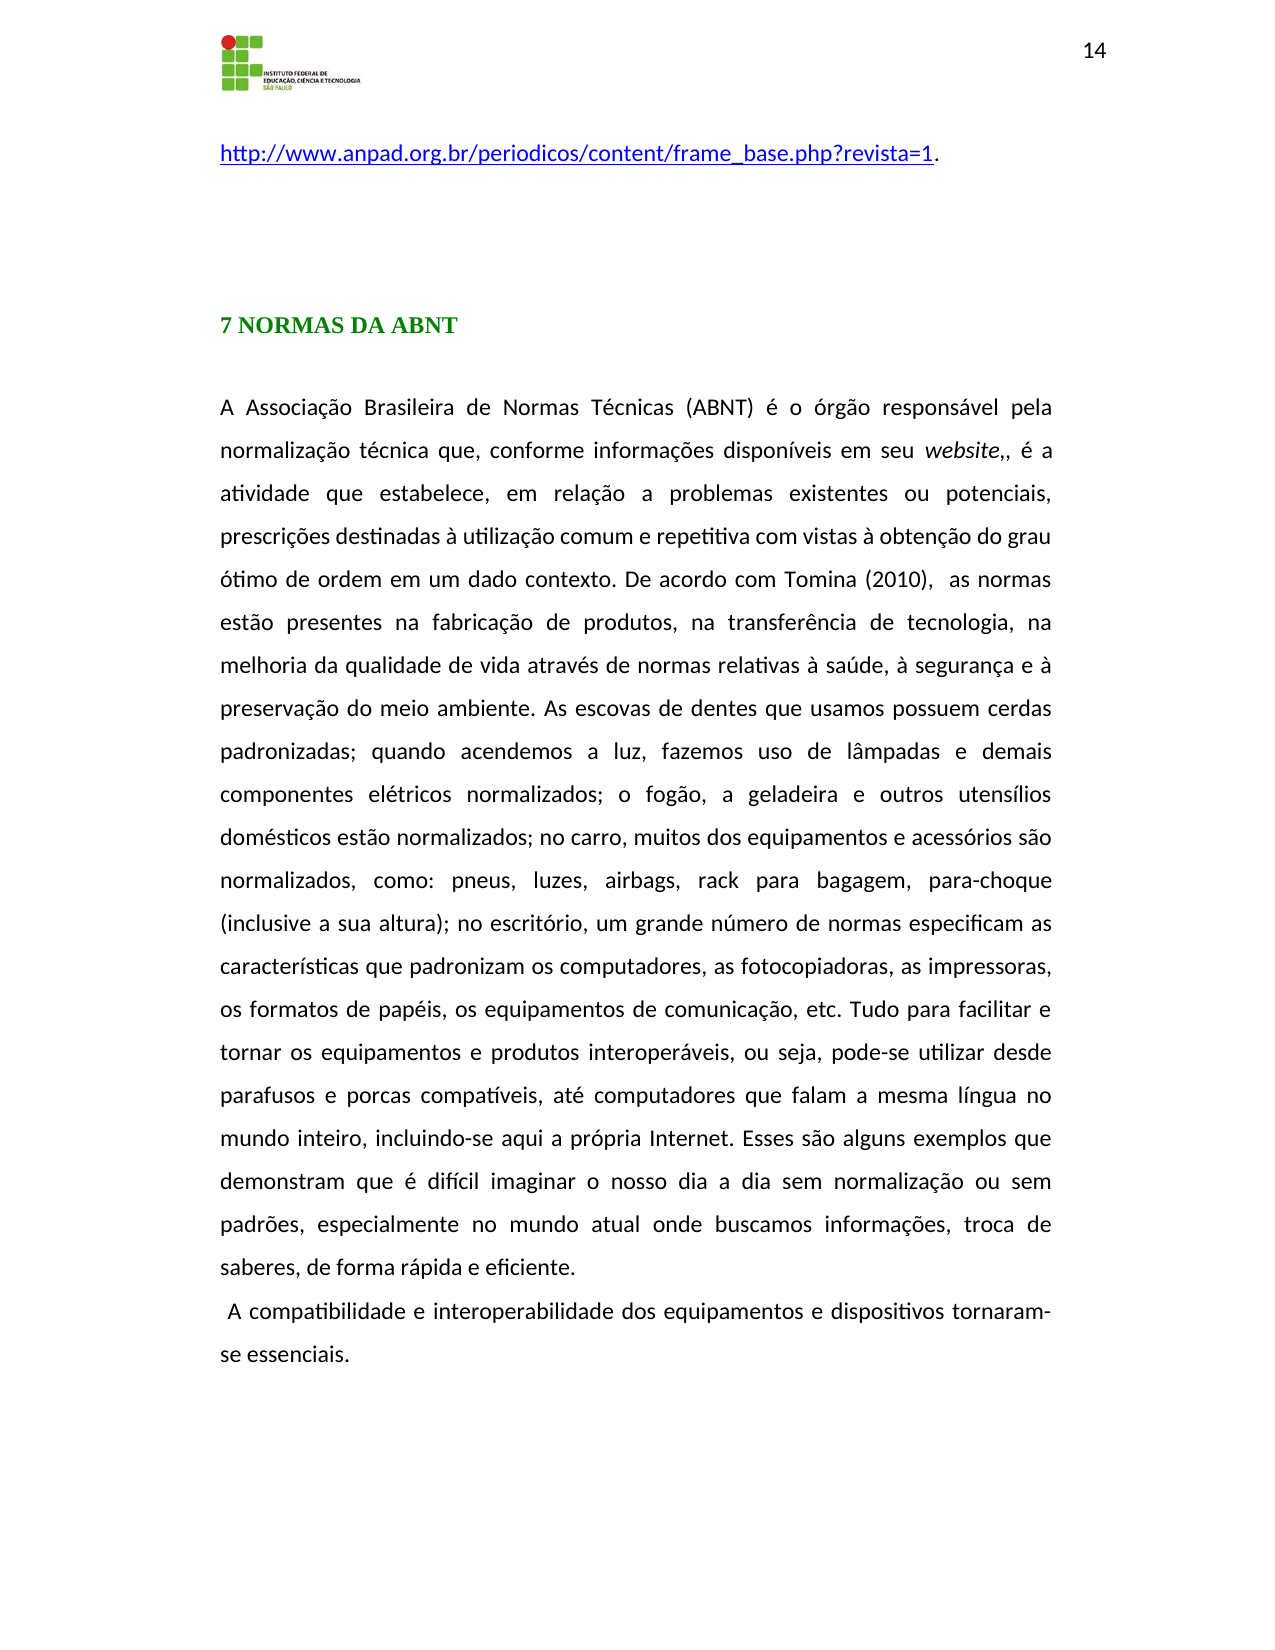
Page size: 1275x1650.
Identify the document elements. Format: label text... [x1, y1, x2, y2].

text http://www.anpad.org.br/periodicos/content/frame_base.php?revista=1. [220, 138, 1054, 168]
text A Associação Brasileira de Normas Técnicas (ABNT) é o órgão responsável pela normalização técnica que, conforme informações disponíveis em seu website,, é a atividade que estabelece, em relação a problemas existentes ou potenciais, prescrições destinadas à utilização comum e repetitiva com vistas à obtenção do grau ótimo de ordem em um dado contexto. De acordo com Tomina (2010), as normas estão presentes na fabricação de produtos, na transferência de tecnologia, na melhoria da qualidade de vida através de normas relativas à saúde, à segurança e à preservação do meio ambiente. As escovas de dentes que usamos possuem cerdas padronizadas; quando acendemos a luz, fazemos uso de lâmpadas e demais componentes elétricos normalizados; o fogão, a geladeira e outros utensílios domésticos estão normalizados; no carro, muitos dos equipamentos e acessórios são normalizados, como: pneus, luzes, airbags, rack para bagagem, para-choque (inclusive a sua altura); no escritório, um grande número de normas especificam as características que padronizam os computadores, as fotocopiadoras, as impressoras, os formatos de papéis, os equipamentos de comunicação, etc. Tudo para facilitar e tornar os equipamentos e produtos interoperáveis, ou seja, pode-se utilizar desde parafusos e porcas compatíveis, até computadores que falam a mesma língua no mundo inteiro, incluindo-se aqui a própria Internet. Esses são alguns exemplos que demonstram que é difícil imaginar o nosso dia a dia sem normalização ou sem padrões, especialmente no mundo atual onde buscamos informações, troca de saberes, de forma rápida e eficiente. [220, 392, 1053, 1282]
text A compatibilidade e interoperabilidade dos equipamentos e dispositivos tornaram-se essenciais. [220, 1296, 1053, 1368]
subtitle 7 NORMAS DA ABNT [220, 312, 1054, 339]
picture [220, 35, 362, 92]
